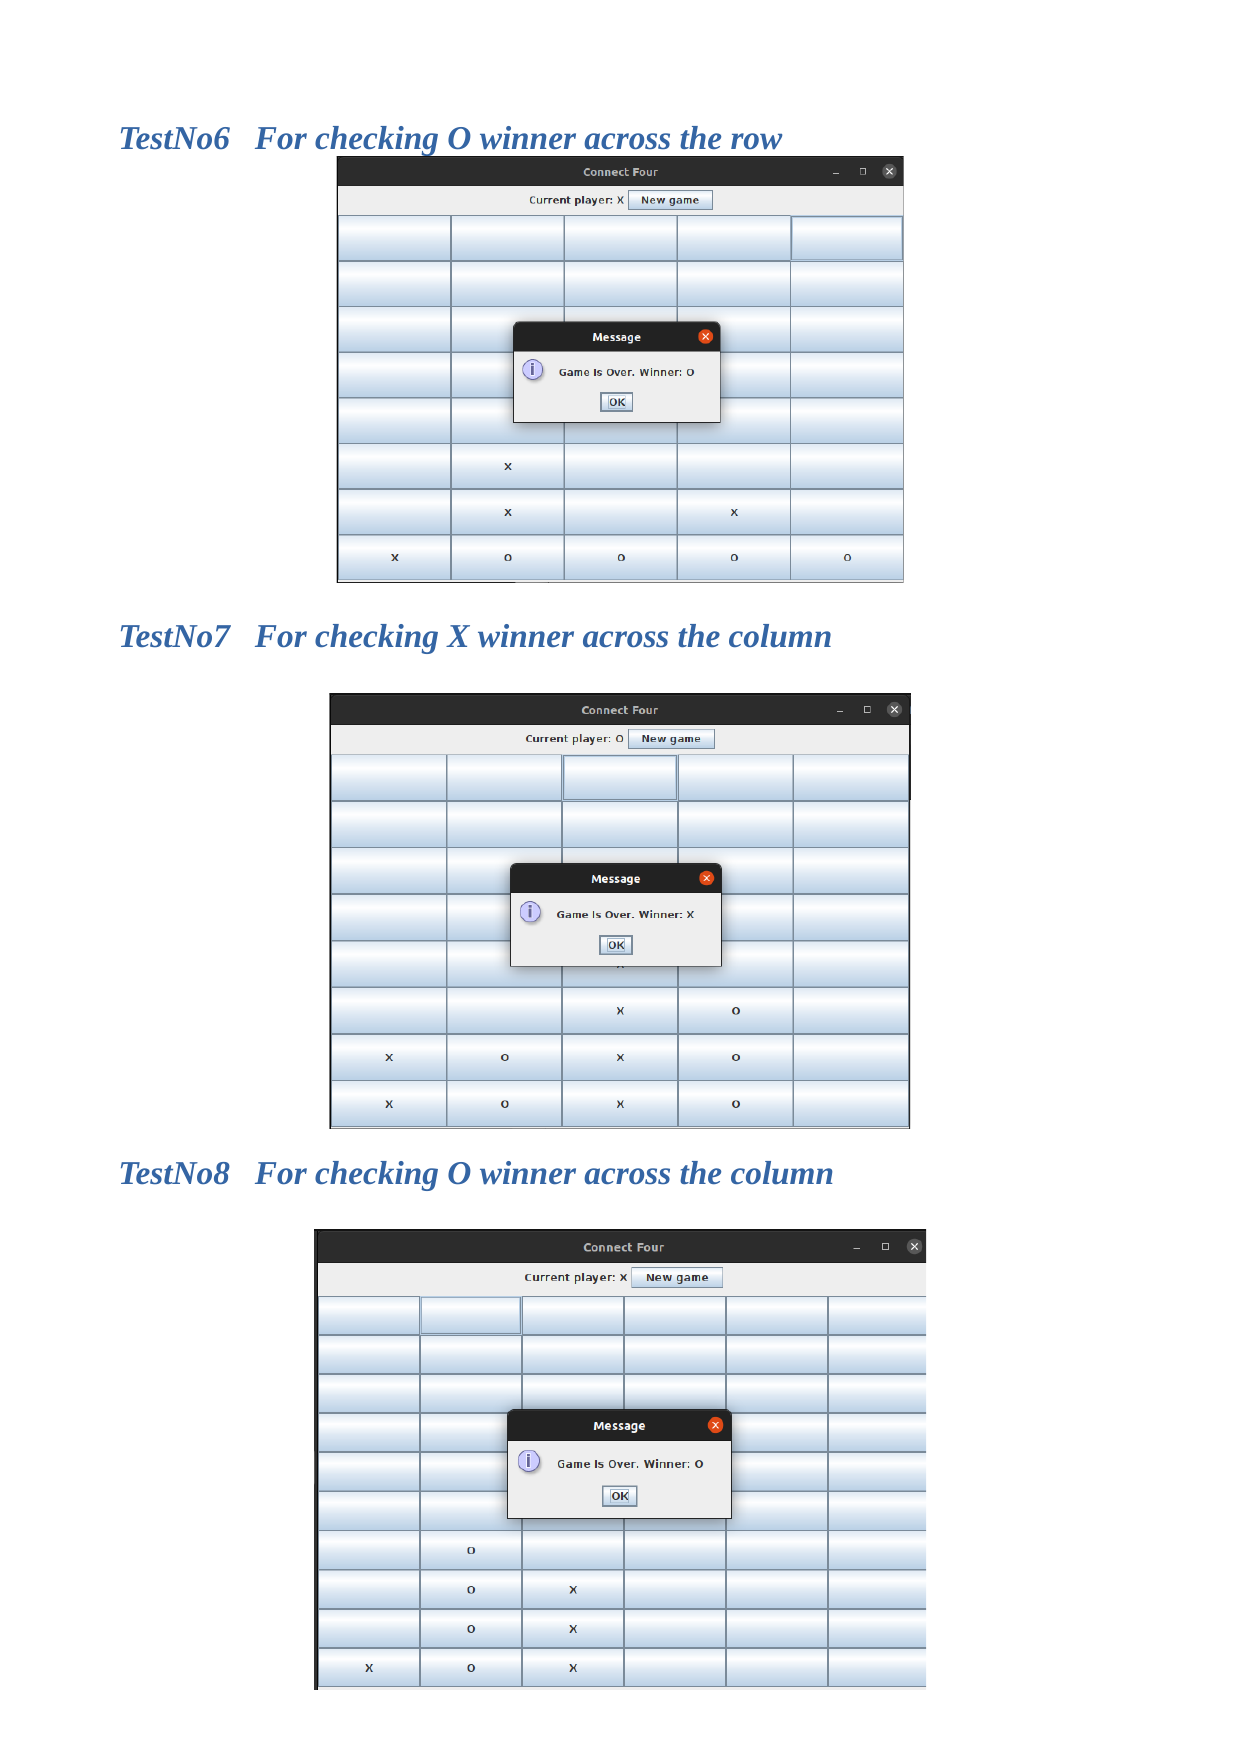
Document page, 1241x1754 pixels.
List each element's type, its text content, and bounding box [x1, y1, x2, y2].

picture [314, 1229, 927, 1690]
text TestNo8 For checking O winner across the column [118, 1153, 1122, 1191]
picture [336, 156, 904, 583]
picture [329, 693, 911, 1129]
text TestNo7 For checking X winner across the column [118, 616, 1122, 655]
text TestNo6 For checking O winner across the row [118, 118, 1122, 156]
